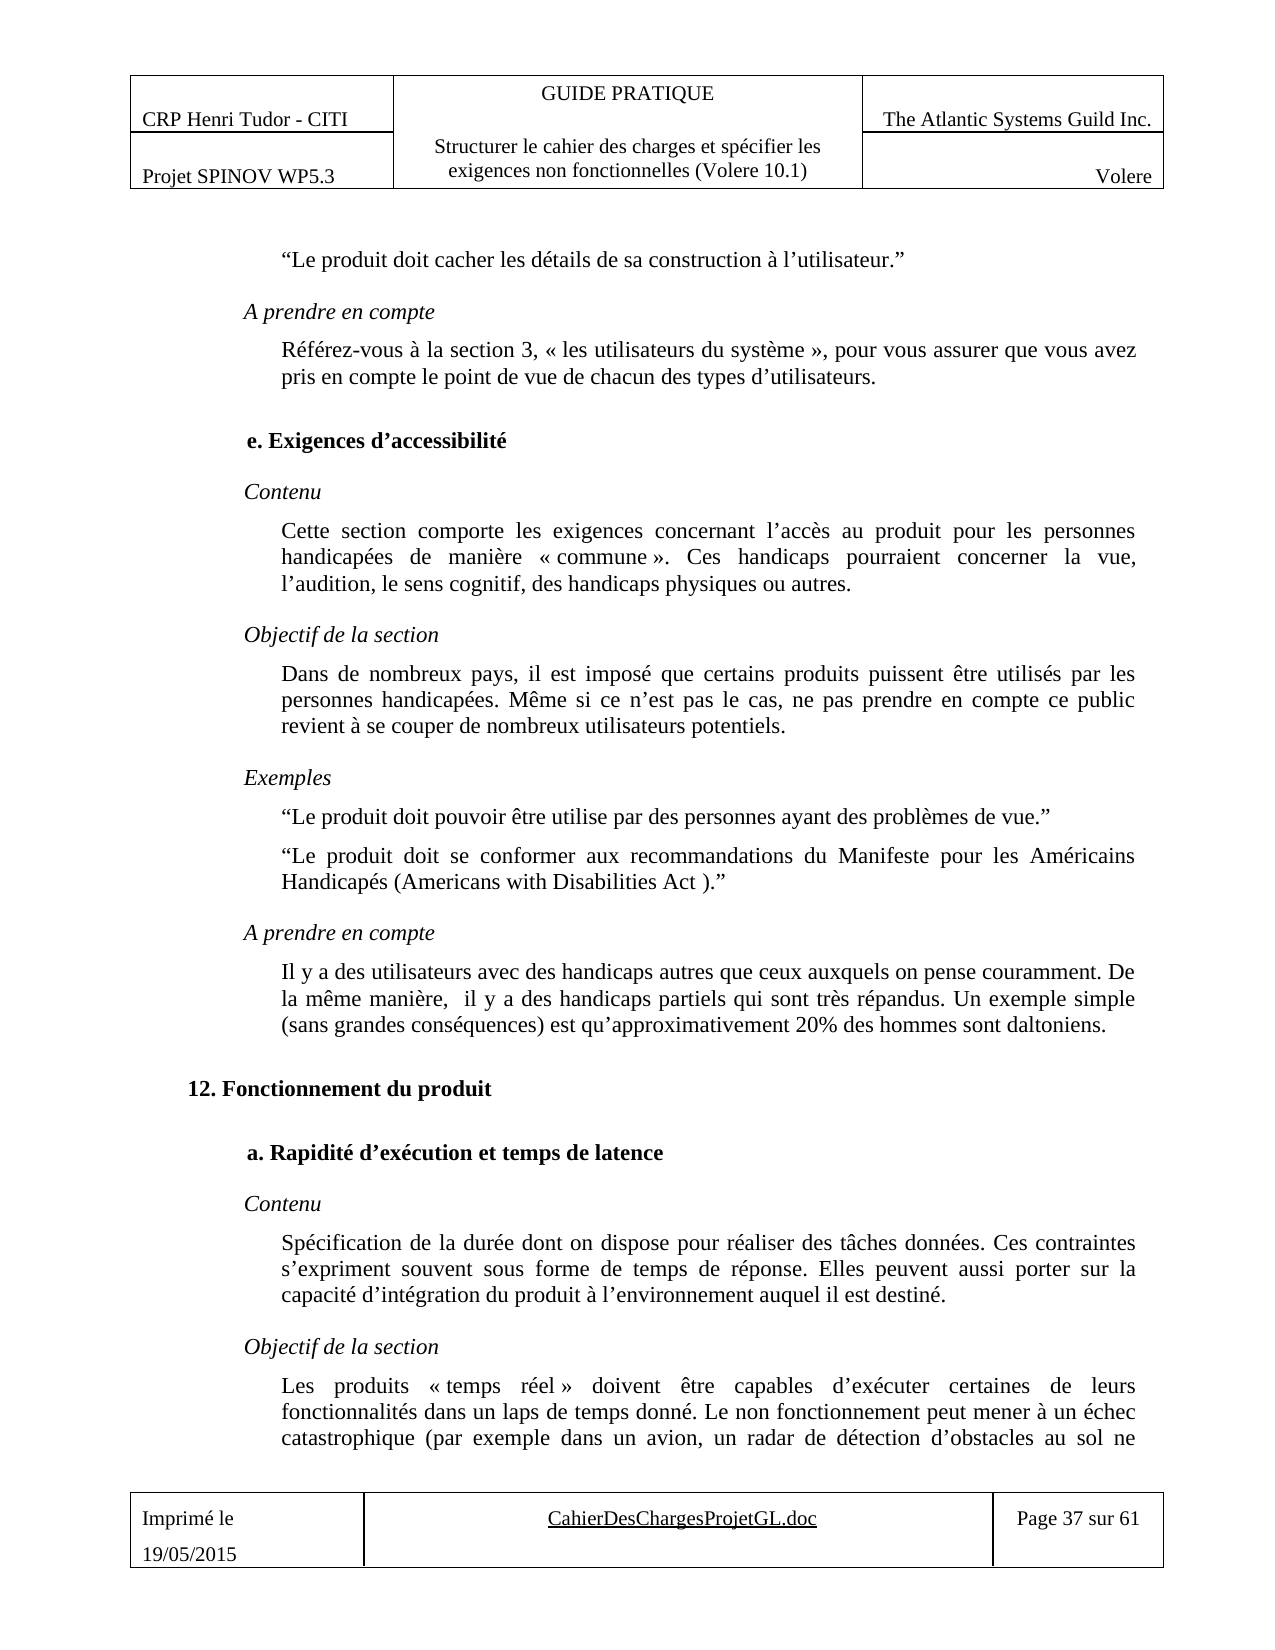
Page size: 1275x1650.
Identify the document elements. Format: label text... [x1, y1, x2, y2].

text Les produits « temps réel » doivent être capables d’exécuter certaines de leurs fonctionnalités dans un laps de temps donné. Le non fonctionnement peut mener à un échec catastrophique (par exemple dans un avion, un radar de détection d’obstacles au sol ne [281, 1372, 1137, 1451]
subtitle Objectif de la section [244, 621, 1137, 647]
text “Le produit doit pouvoir être utilise par des personnes ayant des problèmes de vue.” [281, 803, 1137, 829]
subtitle Contenu [244, 478, 1137, 504]
text Référez-vous à la section 3, « les utilisateurs du système », pour vous assurer que vous avez pris en compte le point de vue de chacun des types d’utilisateurs. [281, 337, 1137, 389]
text Spécification de la durée dont on dispose pour réaliser des tâches données. Ces contraintes s’expriment souvent sous forme de temps de réponse. Elles peuvent aussi porter sur la capacité d’intégration du produit à l’environnement auquel il est destiné. [281, 1229, 1137, 1308]
text Il y a des utilisateurs avec des handicaps autres que ceux auxquels on pense couramment. De la même manière, il y a des handicaps partiels qui sont très répandus. Un exemple simple (sans grandes conséquences) est qu’approximativement 20% des hommes sont daltoniens. [281, 958, 1137, 1037]
subtitle e. Exigences d’accessibilité [247, 427, 1137, 453]
text Cette section comporte les exigences concernant l’accès au produit pour les personnes handicapées de manière « commune ». Ces handicaps pourraient concerner la vue, l’audition, le sens cognitif, des handicaps physiques ou autres. [281, 517, 1137, 596]
subtitle 12. Fonctionnement du produit [187, 1075, 1137, 1101]
text Dans de nombreux pays, il est imposé que certains produits puissent être utilisés par les personnes handicapées. Même si ce n’est pas le cas, ne pas prendre en compte ce public revient à se couper de nombreux utilisateurs potentiels. [281, 660, 1137, 739]
subtitle a. Rapidité d’exécution et temps de latence [247, 1139, 1137, 1165]
text “Le produit doit cacher les détails de sa construction à l’utilisateur.” [281, 246, 1137, 273]
subtitle Objectif de la section [244, 1333, 1137, 1359]
subtitle Exemples [244, 764, 1137, 790]
subtitle Contenu [244, 1190, 1137, 1216]
subtitle A prendre en compte [244, 298, 1137, 324]
text “Le produit doit se conformer aux recommandations du Manifeste pour les Américains Handicapés (Americans with Disabilities Act ).” [281, 842, 1137, 894]
subtitle A prendre en compte [244, 919, 1137, 946]
